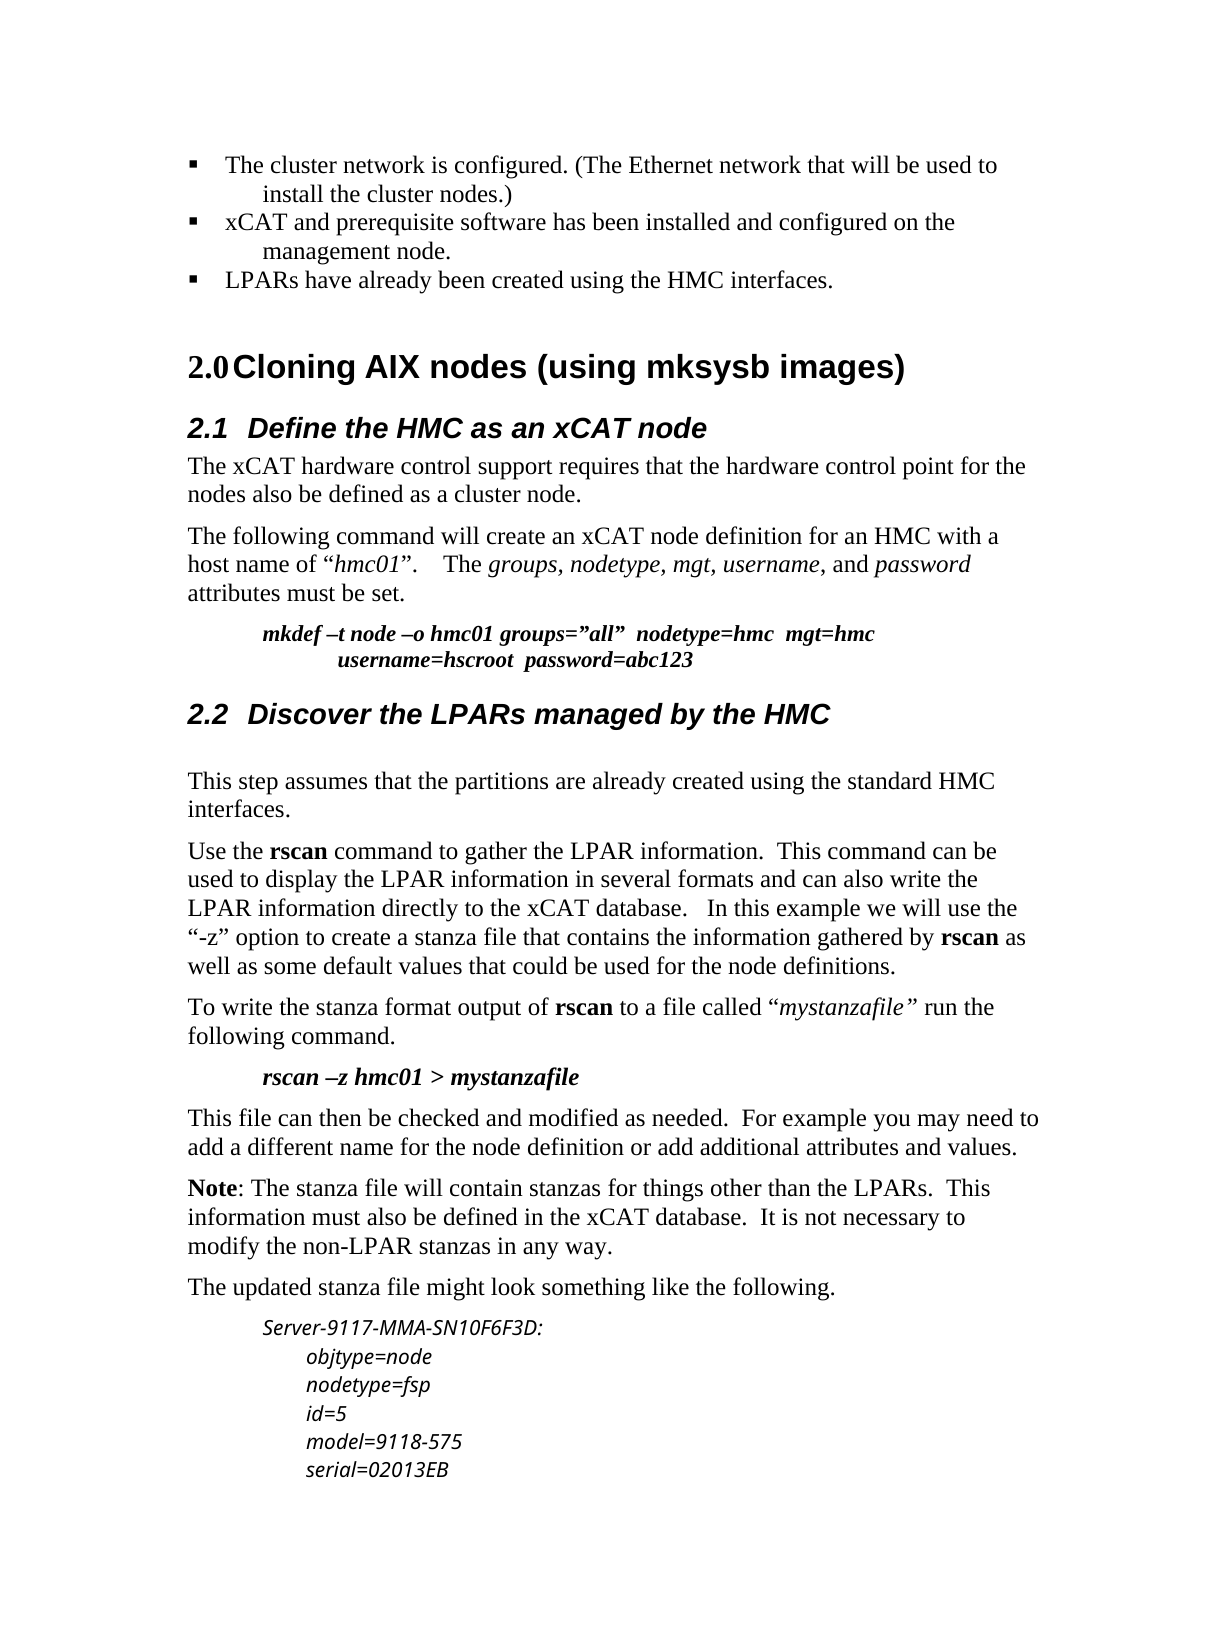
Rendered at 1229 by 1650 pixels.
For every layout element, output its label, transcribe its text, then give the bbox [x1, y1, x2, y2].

subtitle Cloning AIX nodes (using mksysb images) [187, 347, 1041, 386]
text serial=02013EB [262, 1456, 1041, 1484]
text id=5 [262, 1399, 1041, 1427]
subtitle Discover the LPARs managed by the HMC [187, 697, 1041, 731]
list The cluster network is configured. (The Ethernet network that will be used to install the cluster nodes.) [187, 150, 1041, 207]
list LPARs have already been created using the HMC interfaces. [187, 265, 1041, 294]
subtitle Define the HMC as an xCAT node [187, 411, 1041, 444]
text nodetype=fsp [262, 1370, 1041, 1399]
list The xCAT hardware control support requires that the hardware control point for the nodes also be defined as a cluster node. [187, 451, 1041, 508]
list The updated stanza file might look something like the following. [187, 1272, 1041, 1301]
text objtype=node [262, 1342, 1041, 1370]
list rscan –z hmc01 > mystanzafile [187, 1062, 1041, 1091]
list To write the stanza format output of rscan to a file called “mystanzafile” run the following command. [187, 992, 1041, 1049]
text model=9118-575 [262, 1427, 1041, 1456]
list This file can then be checked and modified as needed. For example you may need to add a different name for the node definition or add additional attributes and values. [187, 1103, 1041, 1161]
list xCAT and prerequisite software has been installed and configured on the management node. [187, 207, 1041, 265]
list This step assumes that the partitions are already created using the standard HMC interfaces. [187, 766, 1041, 823]
list mkdef –t node –o hmc01 groups=”all” nodetype=hmc mgt=hmc username=hscroot password=abc123 [262, 619, 1041, 672]
list Note: The stanza file will contain stanzas for things other than the LPARs. This information must also be defined in the xCAT database. It is not necessary to modify the non-LPAR stanzas in any way. [187, 1173, 1041, 1259]
list The following command will create an xCAT node definition for an HMC with a host name of “hmc01”. The groups, nodetype, mgt, username, and password attributes must be set. [187, 521, 1041, 607]
list Use the rscan command to gather the LPAR information. This command can be used to display the LPAR information in several formats and can also write the LPAR information directly to the xCAT database. In this example we will use the “-z” option to create a stanza file that contains the information gathered by rscan as well as some default values that could be used for the node definitions. [187, 836, 1041, 979]
text Server-9117-MMA-SN10F6F3D: [262, 1313, 1041, 1342]
